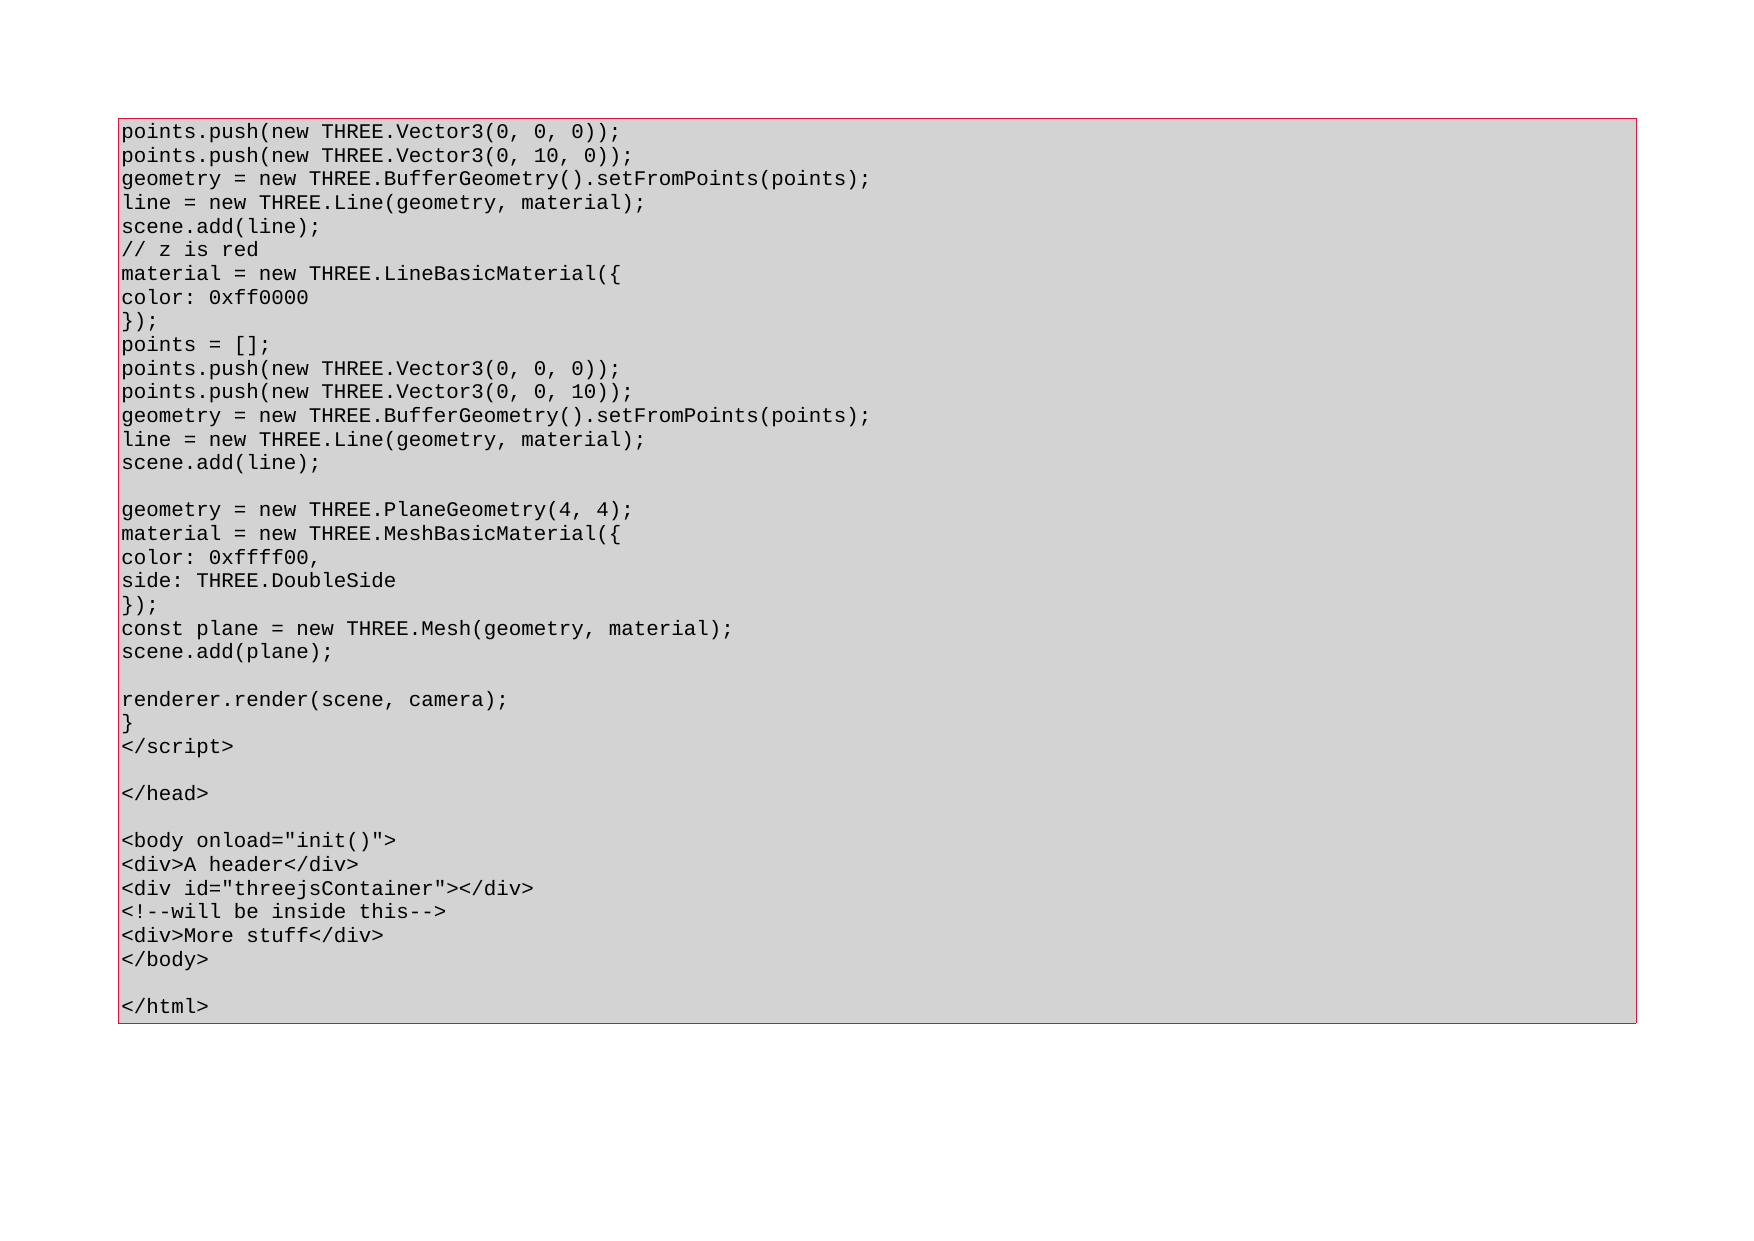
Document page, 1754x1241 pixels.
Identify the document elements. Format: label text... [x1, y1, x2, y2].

text line = new THREE.Line(geometry, material); [119, 426, 1636, 449]
text points.push(new THREE.Vector3(0, 0, 10)); [119, 378, 1636, 402]
text geometry = new THREE.BufferGeometry().setFromPoints(points); [119, 165, 1636, 189]
text <div>More stuff</div> [119, 922, 1636, 946]
text const plane = new THREE.Mesh(geometry, material); [119, 615, 1636, 638]
text geometry = new THREE.BufferGeometry().setFromPoints(points); [119, 402, 1636, 426]
text material = new THREE.MeshBasicMaterial({ [119, 520, 1636, 544]
text points.push(new THREE.Vector3(0, 10, 0)); [119, 142, 1636, 165]
text color: 0xff0000 [119, 284, 1636, 307]
text } [119, 709, 1636, 733]
text color: 0xffff00, [119, 544, 1636, 567]
text // z is red [119, 236, 1636, 260]
text side: THREE.DoubleSide [119, 567, 1636, 591]
text points = []; [119, 331, 1636, 354]
text material = new THREE.LineBasicMaterial({ [119, 260, 1636, 284]
text <body onload="init()"> [119, 827, 1636, 851]
text scene.add(line); [119, 213, 1636, 236]
text <!--will be inside this--> [119, 898, 1636, 922]
text </html> [119, 993, 1636, 1023]
text <div id="threejsContainer"></div> [119, 875, 1636, 898]
text }); [119, 591, 1636, 615]
text scene.add(line); [119, 449, 1636, 473]
text points.push(new THREE.Vector3(0, 0, 0)); [119, 354, 1636, 378]
text line = new THREE.Line(geometry, material); [119, 189, 1636, 213]
text </script> [119, 733, 1636, 757]
text </head> [119, 780, 1636, 804]
text scene.add(plane); [119, 638, 1636, 662]
text renderer.render(scene, camera); [119, 686, 1636, 709]
text }); [119, 307, 1636, 331]
text </body> [119, 946, 1636, 969]
text points.push(new THREE.Vector3(0, 0, 0)); [119, 119, 1636, 142]
text geometry = new THREE.PlaneGeometry(4, 4); [119, 496, 1636, 520]
text <div>A header</div> [119, 851, 1636, 875]
